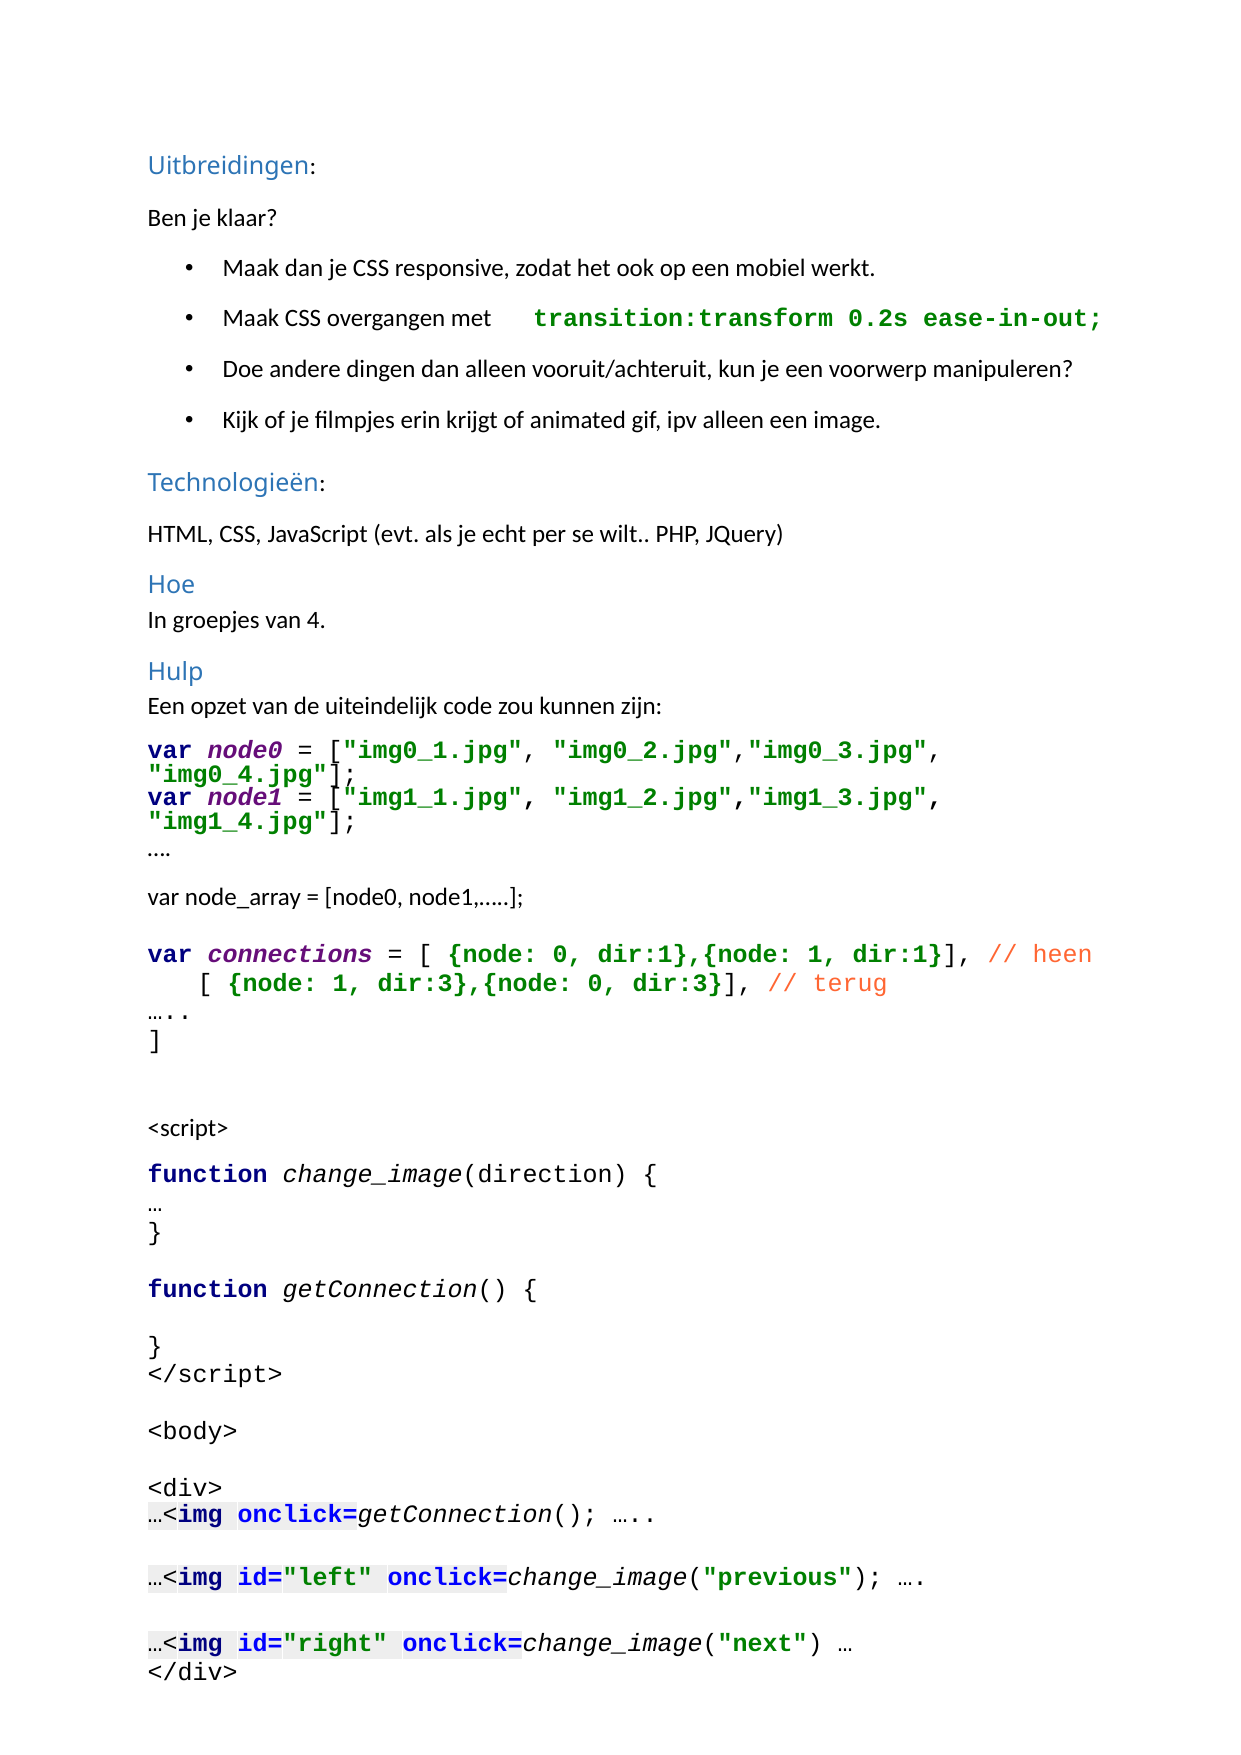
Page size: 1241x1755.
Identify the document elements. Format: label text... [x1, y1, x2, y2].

subtitle Technologieën: [147, 465, 1103, 499]
list Maak dan je CSS responsive, zodat het ook op een mobiel werkt. [185, 252, 1103, 282]
subtitle Uitbreidingen: [147, 148, 1103, 182]
text var node0 = ["img0_1.jpg", "img0_2.jpg","img0_3.jpg", "img0_4.jpg"]; [147, 740, 1103, 787]
subtitle Hoe [147, 567, 1103, 601]
text …<img onclick=getConnection(); ….. [574, 1504, 1103, 1527]
text </div> [147, 1660, 1103, 1688]
text <div> [147, 1475, 1103, 1504]
text [ {node: 1, dir:3},{node: 0, dir:3}], // terug [147, 970, 1121, 998]
text Een opzet van de uiteindelijk code zou kunnen zijn: [147, 690, 1103, 721]
text var connections = [ {node: 0, dir:1},{node: 1, dir:1}], // heen [147, 942, 1121, 970]
text ] [147, 1027, 1103, 1056]
text Ben je klaar? [147, 202, 1103, 232]
text In groepjes van 4. [147, 604, 1103, 635]
text function change_image(direction) { [147, 1162, 1103, 1190]
text function getConnection() { [147, 1277, 1103, 1305]
text } [147, 1334, 1103, 1362]
text … [147, 1191, 1103, 1219]
text HTML, CSS, JavaScript (evt. als je echt per se wilt.. PHP, JQuery) [147, 518, 1103, 549]
subtitle Hulp [147, 653, 1103, 687]
text var node_array = [node0, node1,…..]; [147, 881, 1103, 911]
text } [147, 1219, 1103, 1248]
text …. [147, 834, 1103, 862]
text …<img id="left" onclick=change_image("previous"); …. [147, 1565, 1103, 1593]
text <script> [147, 1113, 1103, 1143]
list Maak CSS overgangen met transition:transform 0.2s ease-in-out; [185, 302, 1103, 334]
text …<img onclick=getConnection(); ….. [147, 1504, 560, 1527]
text var node1 = ["img1_1.jpg", "img1_2.jpg","img1_3.jpg", "img1_4.jpg"]; [147, 787, 1103, 834]
text …<img id="right" onclick=change_image("next") … [147, 1631, 1103, 1659]
text </script> [147, 1362, 1103, 1390]
text ….. [147, 999, 1103, 1027]
list Kijk of je filmpjes erin krijgt of animated gif, ipv alleen een image. [185, 404, 1103, 465]
text <body> [147, 1419, 1103, 1447]
list Doe andere dingen dan alleen vooruit/achteruit, kun je een voorwerp manipuleren? [185, 353, 1103, 384]
